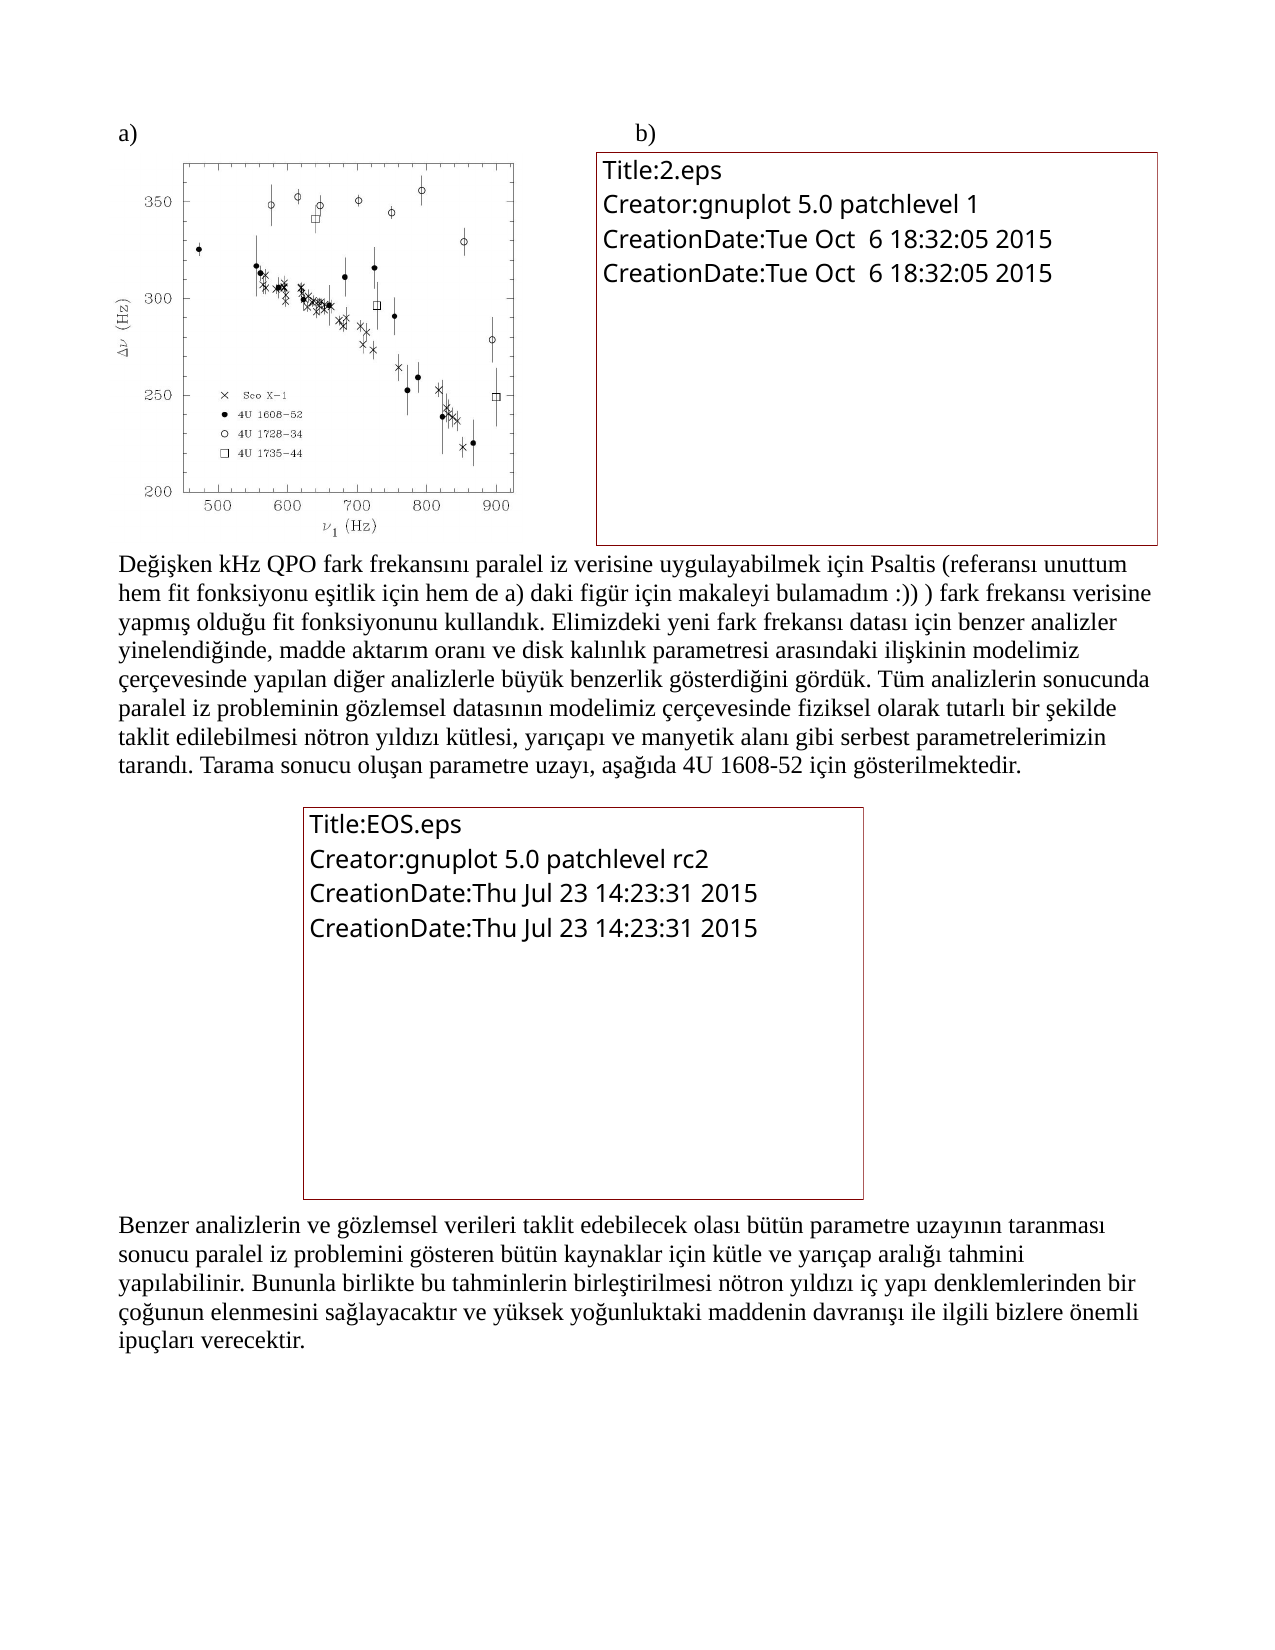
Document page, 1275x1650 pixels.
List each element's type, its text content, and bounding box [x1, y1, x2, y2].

picture [109, 153, 523, 543]
text a) b) [118, 118, 1157, 147]
text Değişken kHz QPO fark frekansını paralel iz verisine uygulayabilmek için Psaltis (referansı unuttum hem fit fonksiyonu eşitlik için hem de a) daki figür için makaleyi bulamadım :)) ) fark frekansı verisine yapmış olduğu fit fonksiyonunu kullandık. Elimizdeki yeni fark frekansı datası için benzer analizler yinelendiğinde, madde aktarım oranı ve disk kalınlık parametresi arasındaki ilişkinin modelimiz çerçevesinde yapılan diğer analizlerle büyük benzerlik gösterdiğini gördük. Tüm analizlerin sonucunda paralel iz probleminin gözlemsel datasının modelimiz çerçevesinde fiziksel olarak tutarlı bir şekilde taklit edilebilmesi nötron yıldızı kütlesi, yarıçapı ve manyetik alanı gibi serbest parametrelerimizin tarandı. Tarama sonucu oluşan parametre uzayı, aşağıda 4U 1608-52 için gösterilmektedir. [118, 549, 1157, 779]
text Benzer analizlerin ve gözlemsel verileri taklit edebilecek olası bütün parametre uzayının taranması sonucu paralel iz problemini gösteren bütün kaynaklar için kütle ve yarıçap aralığı tahmini yapılabilinir. Bununla birlikte bu tahminlerin birleştirilmesi nötron yıldızı iç yapı denklemlerinden bir çoğunun elenmesini sağlayacaktır ve yüksek yoğunluktaki maddenin davranışı ile ilgili bizlere önemli ipuçları verecektir. [118, 1211, 1157, 1354]
